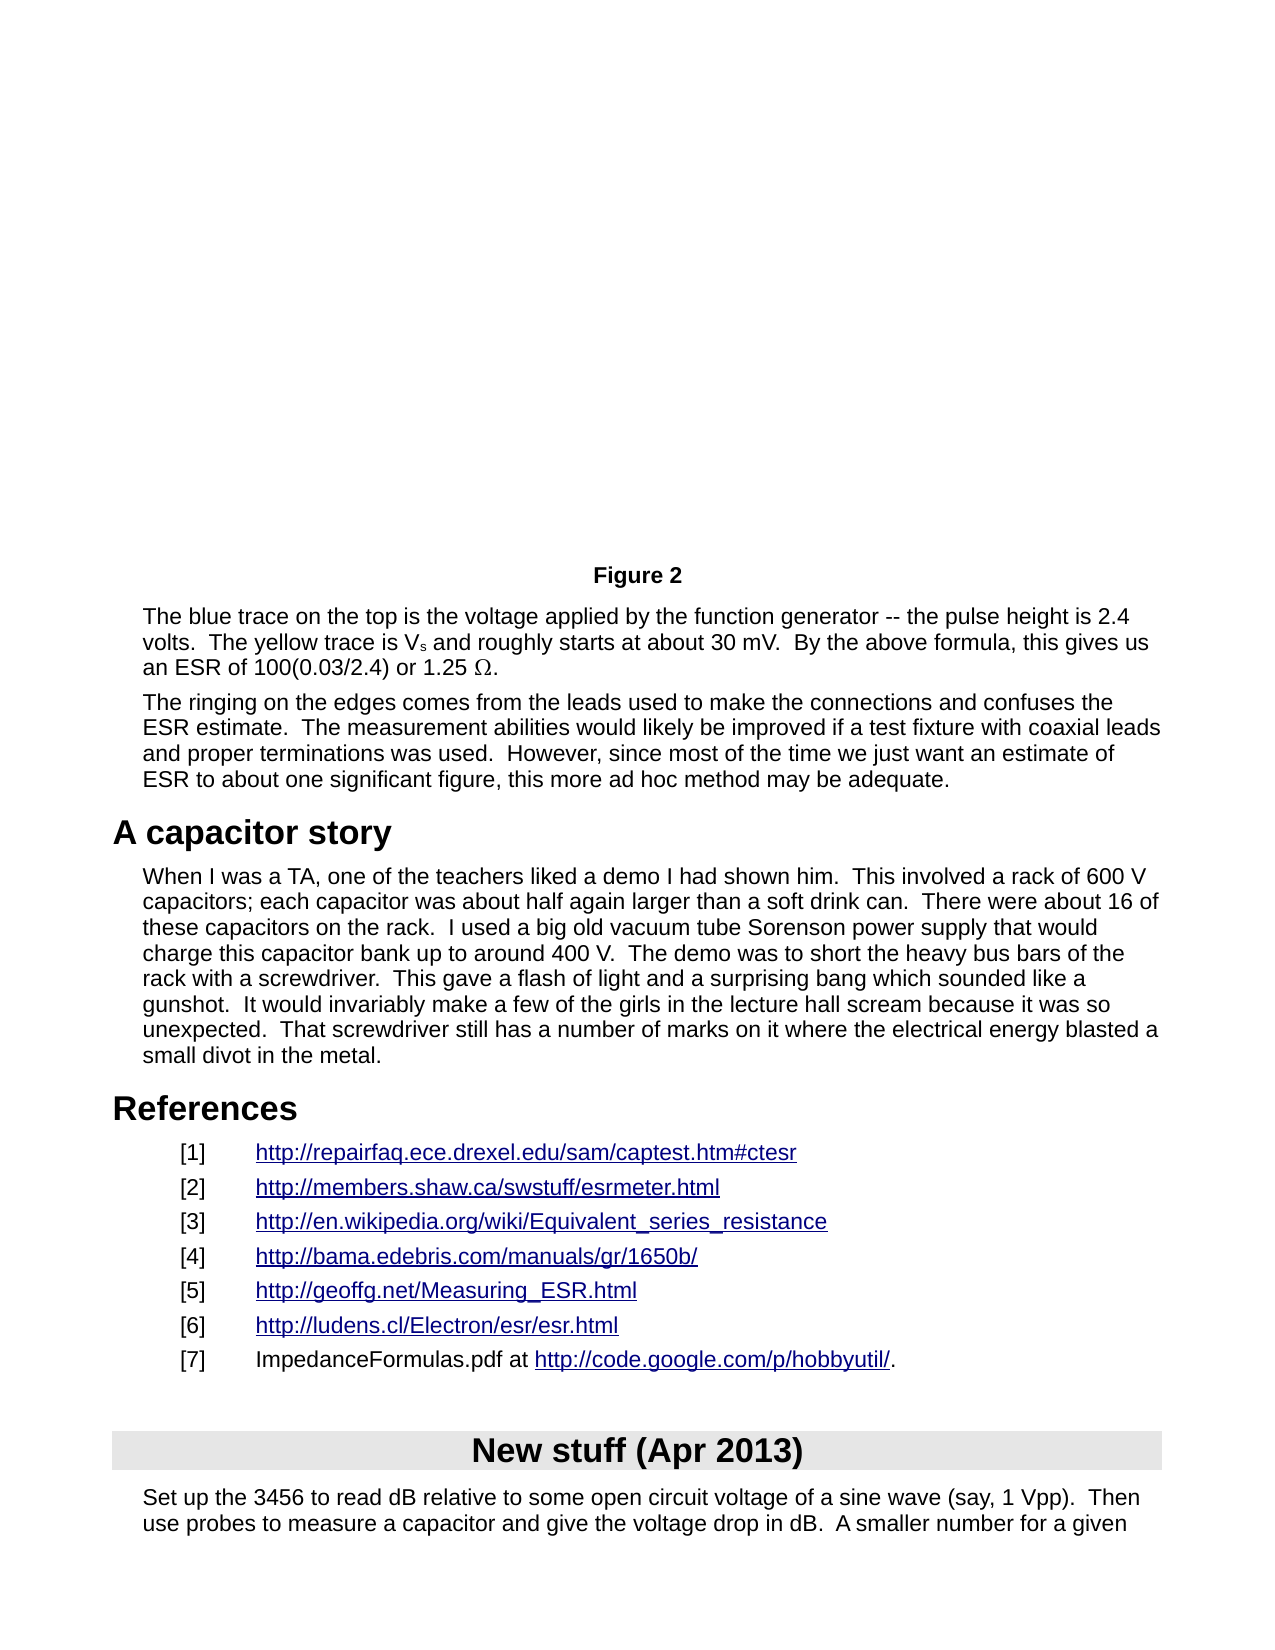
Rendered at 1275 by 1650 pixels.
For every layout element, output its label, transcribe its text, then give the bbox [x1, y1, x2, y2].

table_cell [2] [180, 1174, 255, 1209]
subtitle A capacitor story [112, 813, 1162, 851]
table_cell http://geoffg.net/Measuring_ESR.html [255, 1278, 1162, 1313]
table_cell http://en.wikipedia.org/wiki/Equivalent_series_resistance [255, 1209, 1162, 1243]
text When I was a TA, one of the teachers liked a demo I had shown him. This involved a rack of 600 V capacitors; each capacitor was about half again larger than a soft drink can. There were about 16 of these capacitors on the rack. I used a big old vacuum tube Sorenson power supply that would charge this capacitor bank up to around 400 V. The demo was to short the heavy bus bars of the rack with a screwdriver. This gave a flash of light and a surprising bang which sounded like a gunshot. It would invariably make a few of the girls in the lecture hall scream because it was so unexpected. That screwdriver still has a number of marks on it where the electrical energy blasted a small divot in the metal. [142, 863, 1162, 1068]
table_header http://repairfaq.ece.drexel.edu/sam/captest.htm#ctesr [255, 1140, 1162, 1174]
table_cell http://ludens.cl/Electron/esr/esr.html [255, 1313, 1162, 1347]
table_cell [4] [180, 1244, 255, 1278]
table_header [1] [180, 1140, 255, 1174]
subtitle References [112, 1089, 1162, 1128]
table_cell [3] [180, 1209, 255, 1243]
text The ringing on the edges comes from the leads used to make the connections and confuses the ESR estimate. The measurement abilities would likely be improved if a test fixture with coaxial leads and proper terminations was used. However, since most of the time we just want an estimate of ESR to about one significant figure, this more ad hoc method may be adequate. [142, 689, 1162, 792]
table_cell [5] [180, 1278, 255, 1313]
table_cell http://members.shaw.ca/swstuff/esrmeter.html [255, 1174, 1162, 1209]
table_cell [7] [180, 1347, 255, 1382]
text Figure 2 [337, 125, 937, 589]
table_cell ImpedanceFormulas.pdf at http://code.google.com/p/hobbyutil/. [255, 1347, 1162, 1382]
text The blue trace on the top is the voltage applied by the function generator -- the pulse height is 2.4 volts. The yellow trace is Vs and roughly starts at about 30 mV. By the above formula, this gives us an ESR of 100(0.03/2.4) or 1.25 . [142, 112, 1162, 681]
text Set up the 3456 to read dB relative to some open circuit voltage of a sine wave (say, 1 Vpp). Then use probes to measure a capacitor and give the voltage drop in dB. A smaller number for a given [142, 1485, 1162, 1536]
subtitle New stuff (Apr 2013) [112, 1431, 1162, 1470]
table_cell [6] [180, 1313, 255, 1347]
table_cell http://bama.edebris.com/manuals/gr/1650b/ [255, 1244, 1162, 1278]
